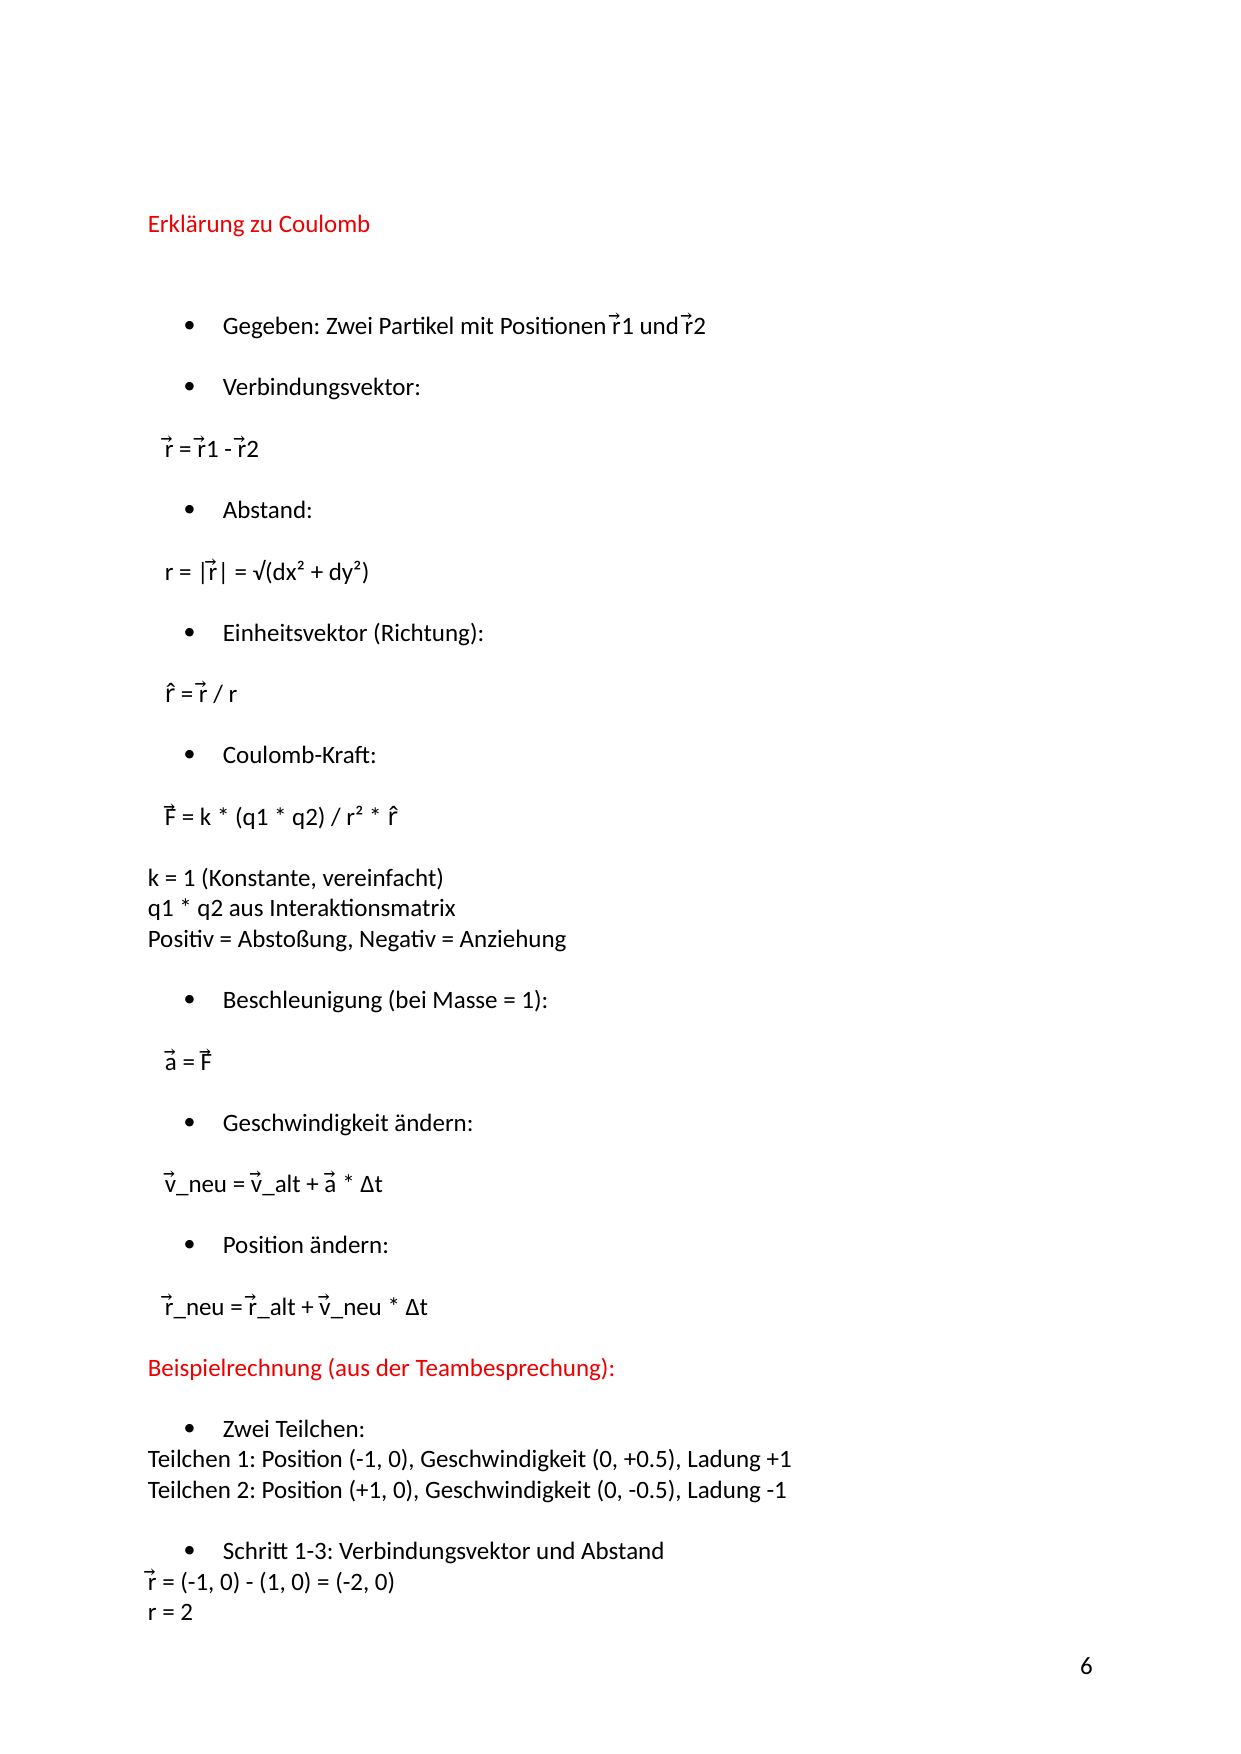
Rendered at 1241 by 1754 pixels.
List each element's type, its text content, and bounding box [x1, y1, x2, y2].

text v⃗_neu = v⃗_alt + a⃗ * Δt [148, 1168, 1093, 1199]
list Geschwindigkeit ändern: [185, 1107, 1093, 1137]
list Position ändern: [185, 1229, 1093, 1260]
text F⃗ = k * (q1 * q2) / r² * r̂ [148, 800, 1093, 831]
list Verbindungsvektor: [185, 372, 1093, 402]
text r⃗ = (-1, 0) - (1, 0) = (-2, 0) [148, 1566, 1093, 1597]
text Teilchen 1: Position (-1, 0), Geschwindigkeit (0, +0.5), Ladung +1 [148, 1443, 1093, 1474]
text Positiv = Abstoßung, Negativ = Anziehung [148, 923, 1093, 953]
text r⃗_neu = r⃗_alt + v⃗_neu * Δt [148, 1290, 1093, 1321]
list Coulomb-Kraft: [185, 739, 1093, 770]
list Abstand: [185, 494, 1093, 525]
list Schritt 1-3: Verbindungsvektor und Abstand [185, 1535, 1093, 1566]
text r⃗ = r⃗1 - r⃗2 [148, 433, 1093, 464]
list Einheitsvektor (Richtung): [185, 617, 1093, 647]
text Beispielrechnung (aus der Teambesprechung): [148, 1352, 1093, 1382]
text Teilchen 2: Position (+1, 0), Geschwindigkeit (0, -0.5), Ladung -1 [148, 1474, 1093, 1504]
text r = |r⃗| = √(dx² + dy²) [148, 555, 1093, 586]
list Gegeben: Zwei Partikel mit Positionen r⃗1 und r⃗2 [185, 310, 1093, 341]
text r = 2 [148, 1597, 1093, 1627]
list Zwei Teilchen: [185, 1413, 1093, 1443]
text Erklärung zu Coulomb [148, 209, 1093, 239]
text a⃗ = F⃗ [148, 1045, 1093, 1076]
text q1 * q2 aus Interaktionsmatrix [148, 892, 1093, 923]
list Beschleunigung (bei Masse = 1): [185, 984, 1093, 1014]
text r̂ = r⃗ / r [148, 678, 1093, 709]
text k = 1 (Konstante, vereinfacht) [148, 862, 1093, 892]
